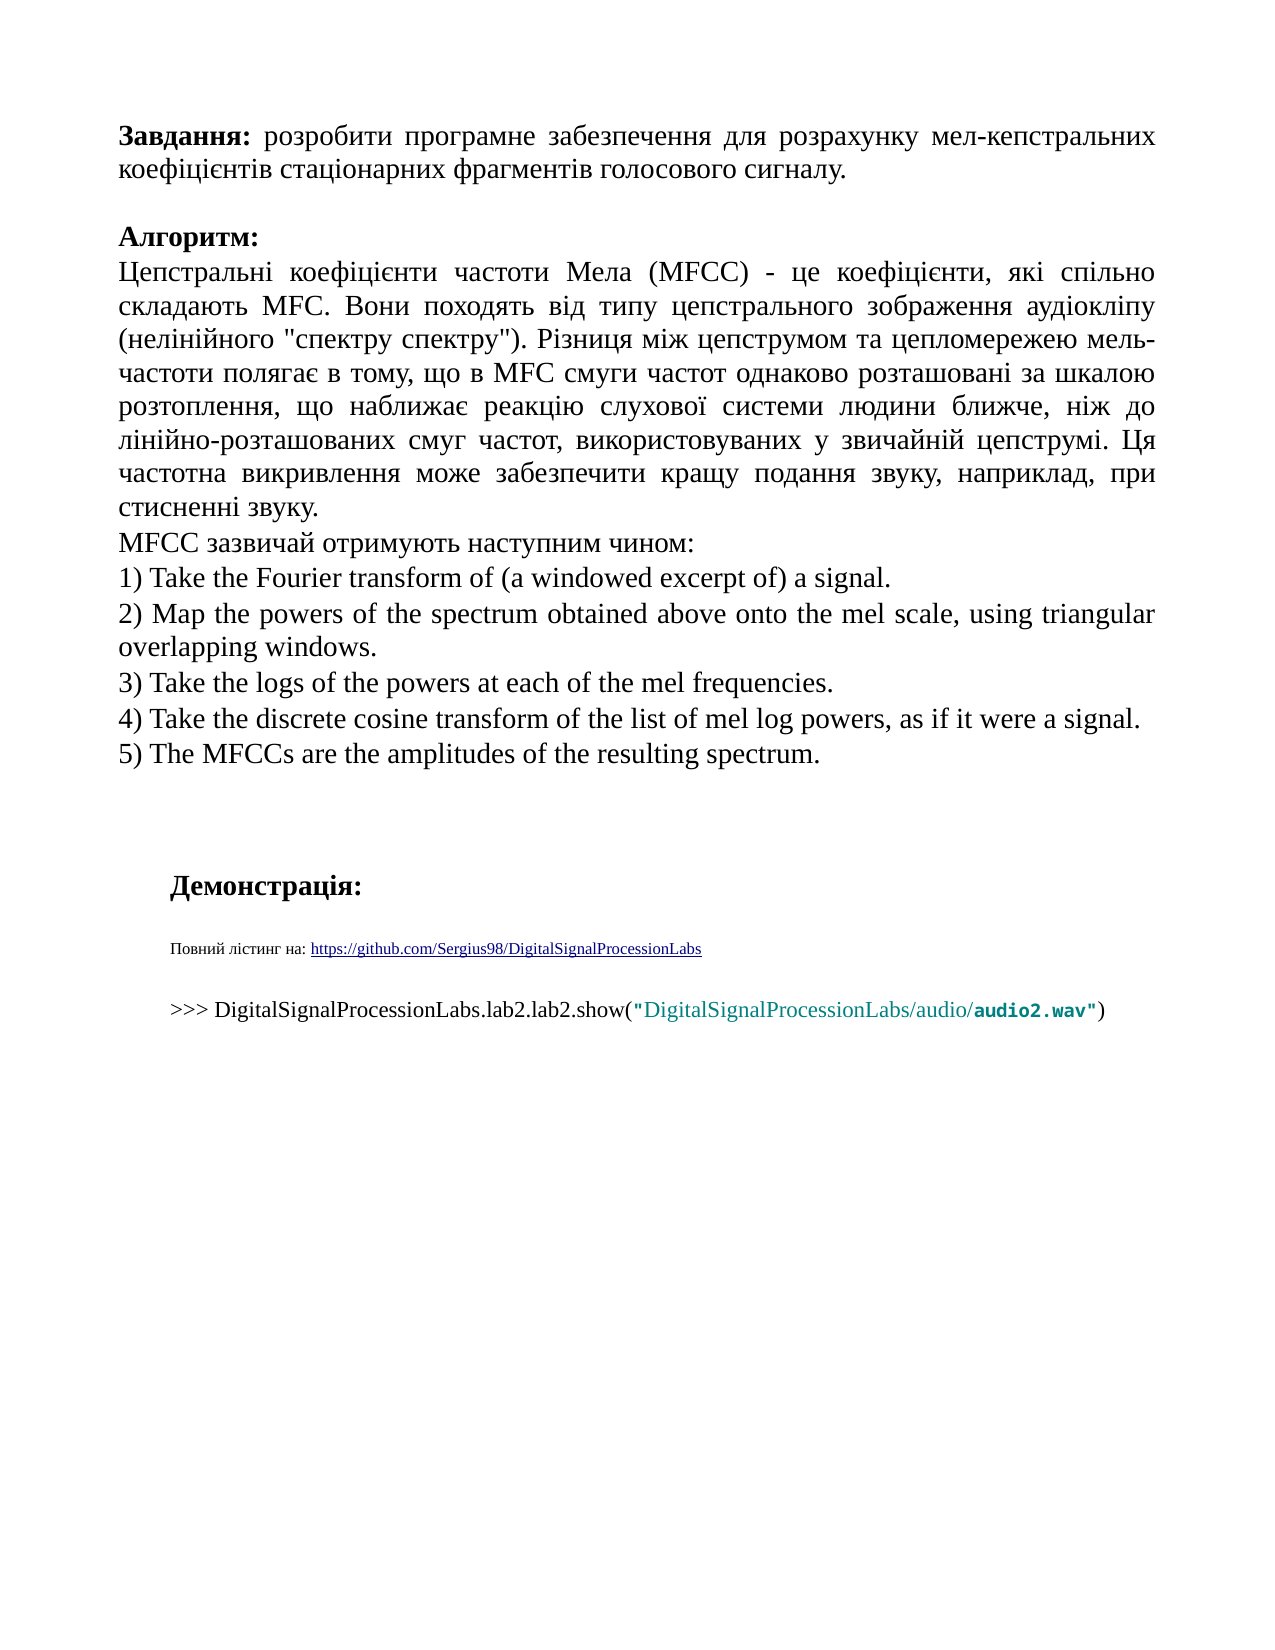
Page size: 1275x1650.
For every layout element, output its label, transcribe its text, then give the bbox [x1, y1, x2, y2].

text Алгоритм: [118, 219, 1157, 252]
text 2) Map the powers of the spectrum obtained above onto the mel scale, using triangular overlapping windows. [118, 596, 1157, 663]
text 5) The MFCCs are the amplitudes of the resulting spectrum. [118, 736, 1157, 770]
text MFCC зазвичай отримують наступним чином: [118, 525, 1157, 558]
text 4) Take the discrete cosine transform of the list of mel log powers, as if it were a signal. [118, 701, 1157, 734]
subtitle Демонстрація: [118, 868, 1157, 902]
subtitle >>> DigitalSignalProcessionLabs.lab2.lab2.show("DigitalSignalProcessionLabs/audio/audio2.wav") [118, 996, 1157, 1023]
text Завдання: розробити програмне забезпечення для розрахунку мел-кепстральних коефіцієнтів стаціонарних фрагментів голосового сигналу. [118, 118, 1157, 185]
text 3) Take the logs of the powers at each of the mel frequencies. [118, 665, 1157, 699]
subtitle Повний лістинг на: https://github.com/Sergius98/DigitalSignalProcessionLabs [118, 939, 1157, 958]
text Цепстральні коефіцієнти частоти Мела (MFCC) - це коефіцієнти, які спільно складають MFC. Вони походять від типу цепстрального зображення аудіокліпу (нелінійного "спектру спектру"). Різниця між цепструмом та цепломережею мель-частоти полягає в тому, що в MFC смуги частот однаково розташовані за шкалою розтоплення, що наближає реакцію слухової системи людини ближче, ніж до лінійно-розташованих смуг частот, використовуваних у звичайній цепструмі. Ця частотна викривлення може забезпечити кращу подання звуку, наприклад, при стисненні звуку. [118, 254, 1157, 523]
text 1) Take the Fourier transform of (a windowed excerpt of) a signal. [118, 560, 1157, 594]
